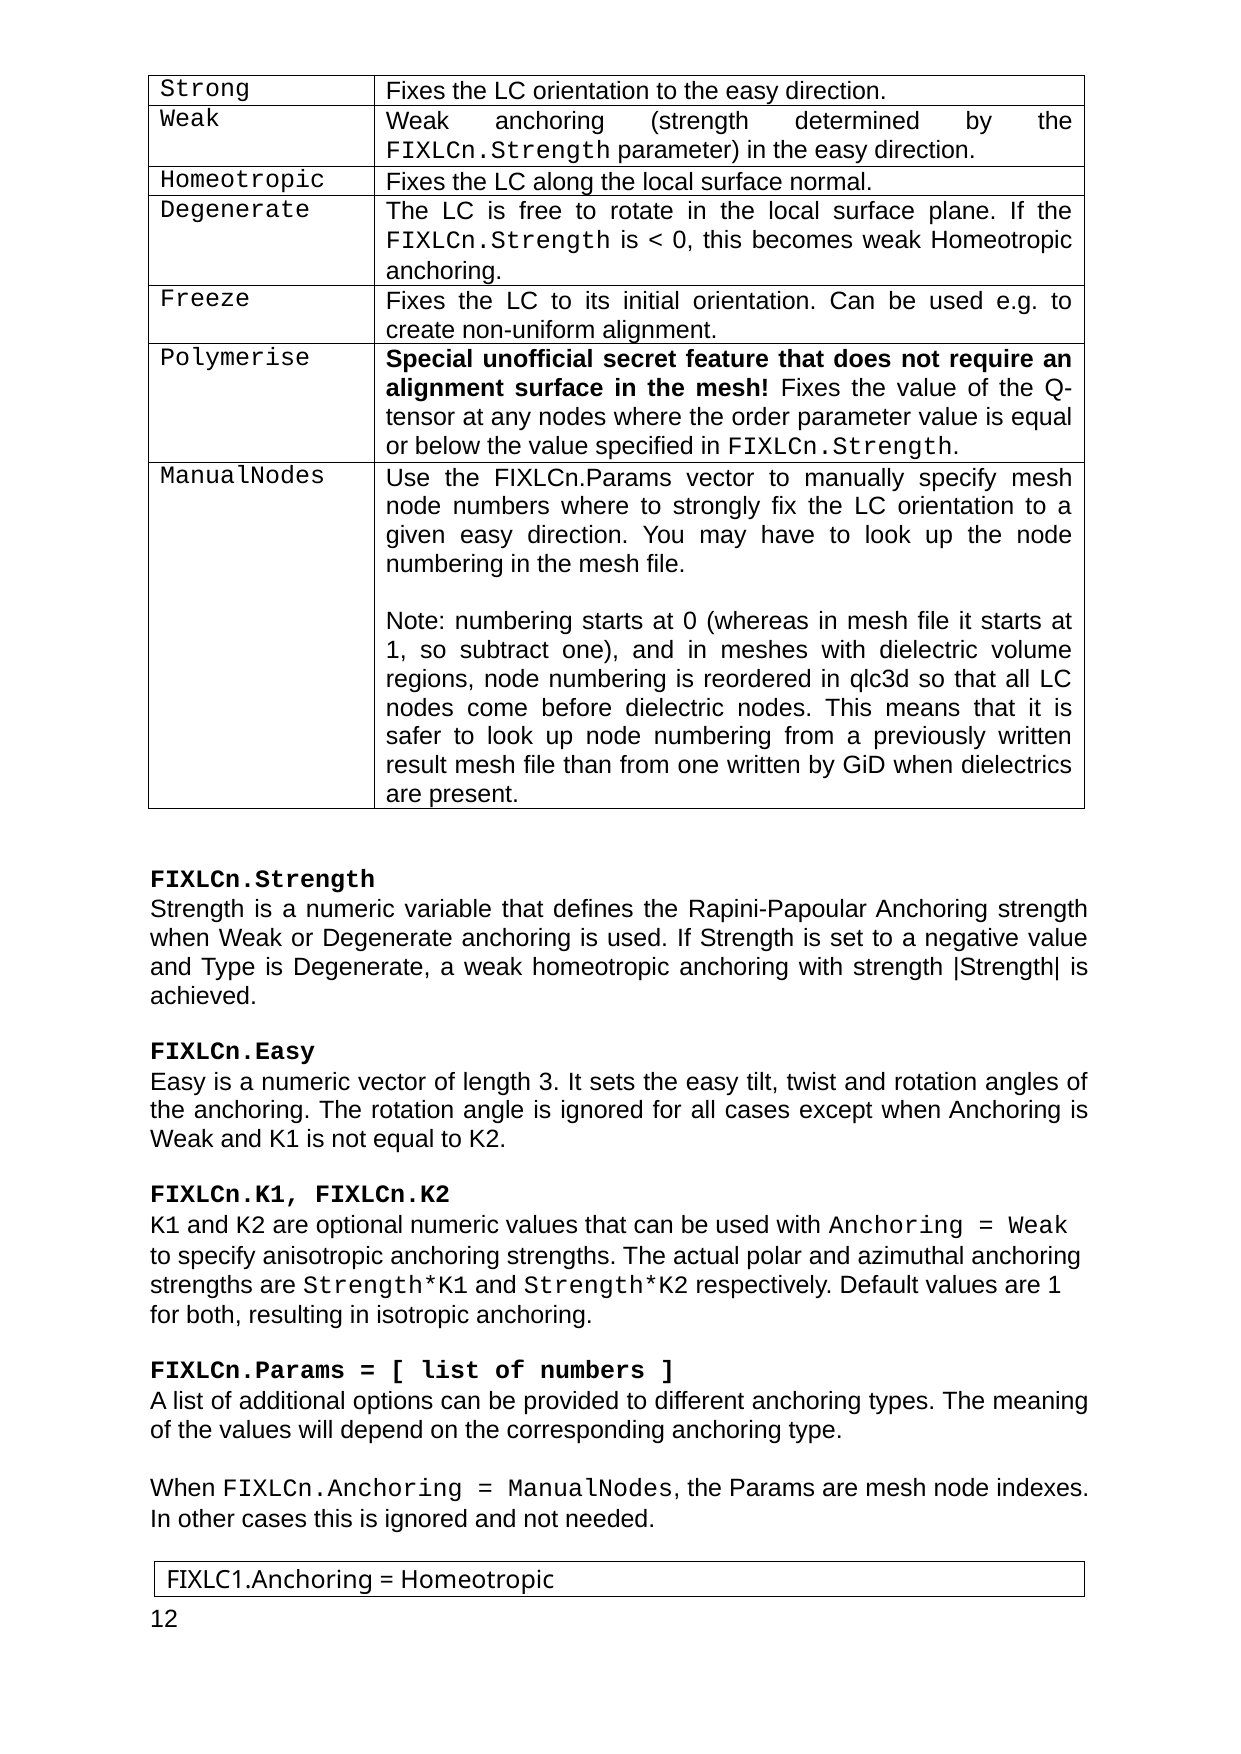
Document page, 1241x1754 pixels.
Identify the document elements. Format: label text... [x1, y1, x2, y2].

table_cell The LC is free to rotate in the local surface plane. If the FIXLCn.Strength is < 0, this becomes weak Homeotropic anchoring. [375, 196, 1084, 285]
text FIXLCn.Params = [ list of numbers ] [150, 1358, 1090, 1386]
table_cell Degenerate [149, 196, 374, 285]
table_cell Freeze [149, 286, 374, 343]
text FIXLCn.Strength [150, 866, 1090, 894]
text FIXLCn.Easy [150, 1038, 1090, 1067]
text Strength is a numeric variable that defines the Rapini-Papoular Anchoring strength when Weak or Degenerate anchoring is used. If Strength is set to a negative value and Type is Degenerate, a weak homeotropic anchoring with strength |Strength| is achieved. [150, 894, 1090, 1009]
table_cell Special unofficial secret feature that does not require an alignment surface in the mesh! Fixes the value of the Q-tensor at any nodes where the order parameter value is equal or below the value specified in FIXLCn.Strength. [375, 344, 1084, 462]
text A list of additional options can be provided to different anchoring types. The meaning of the values will depend on the corresponding anchoring type. [150, 1386, 1090, 1444]
table_cell Strong [149, 76, 374, 105]
table_cell Polymerise [149, 344, 374, 462]
table_header FIXLC1.Anchoring = Homeotropic [155, 1562, 1084, 1596]
table_cell Homeotropic [149, 167, 374, 195]
text K1 and K2 are optional numeric values that can be used with Anchoring = Weak to specify anisotropic anchoring strengths. The actual polar and azimuthal anchoring strengths are Strength*K1 and Strength*K2 respectively. Default values are 1 for both, resulting in isotropic anchoring. [150, 1210, 1090, 1329]
table_cell Weak [149, 106, 374, 166]
table_cell Fixes the LC orientation to the easy direction. [375, 76, 1084, 105]
table_cell Fixes the LC along the local surface normal. [375, 167, 1084, 195]
text When FIXLCn.Anchoring = ManualNodes, the Params are mesh node indexes. In other cases this is ignored and not needed. [150, 1473, 1090, 1532]
table_cell Fixes the LC to its initial orientation. Can be used e.g. to create non-uniform alignment. [375, 286, 1084, 343]
table_cell Use the FIXLCn.Params vector to manually specify mesh node numbers where to strongly fix the LC orientation to a given easy direction. You may have to look up the node numbering in the mesh file. Note: numbering starts at 0 (whereas in mesh file it starts at 1, so subtract one), and in meshes with dielectric volume regions, node numbering is reordered in qlc3d so that all LC nodes come before dielectric nodes. This means that it is safer to look up node numbering from a previously written result mesh file than from one written by GiD when dielectrics are present. [375, 463, 1084, 808]
table_cell Weak anchoring (strength determined by the FIXLCn.Strength parameter) in the easy direction. [375, 106, 1084, 166]
text Easy is a numeric vector of length 3. It sets the easy tilt, twist and rotation angles of the anchoring. The rotation angle is ignored for all cases except when Anchoring is Weak and K1 is not equal to K2. [150, 1067, 1090, 1153]
table_cell ManualNodes [149, 463, 374, 808]
text FIXLCn.K1, FIXLCn.K2 [150, 1182, 1090, 1210]
